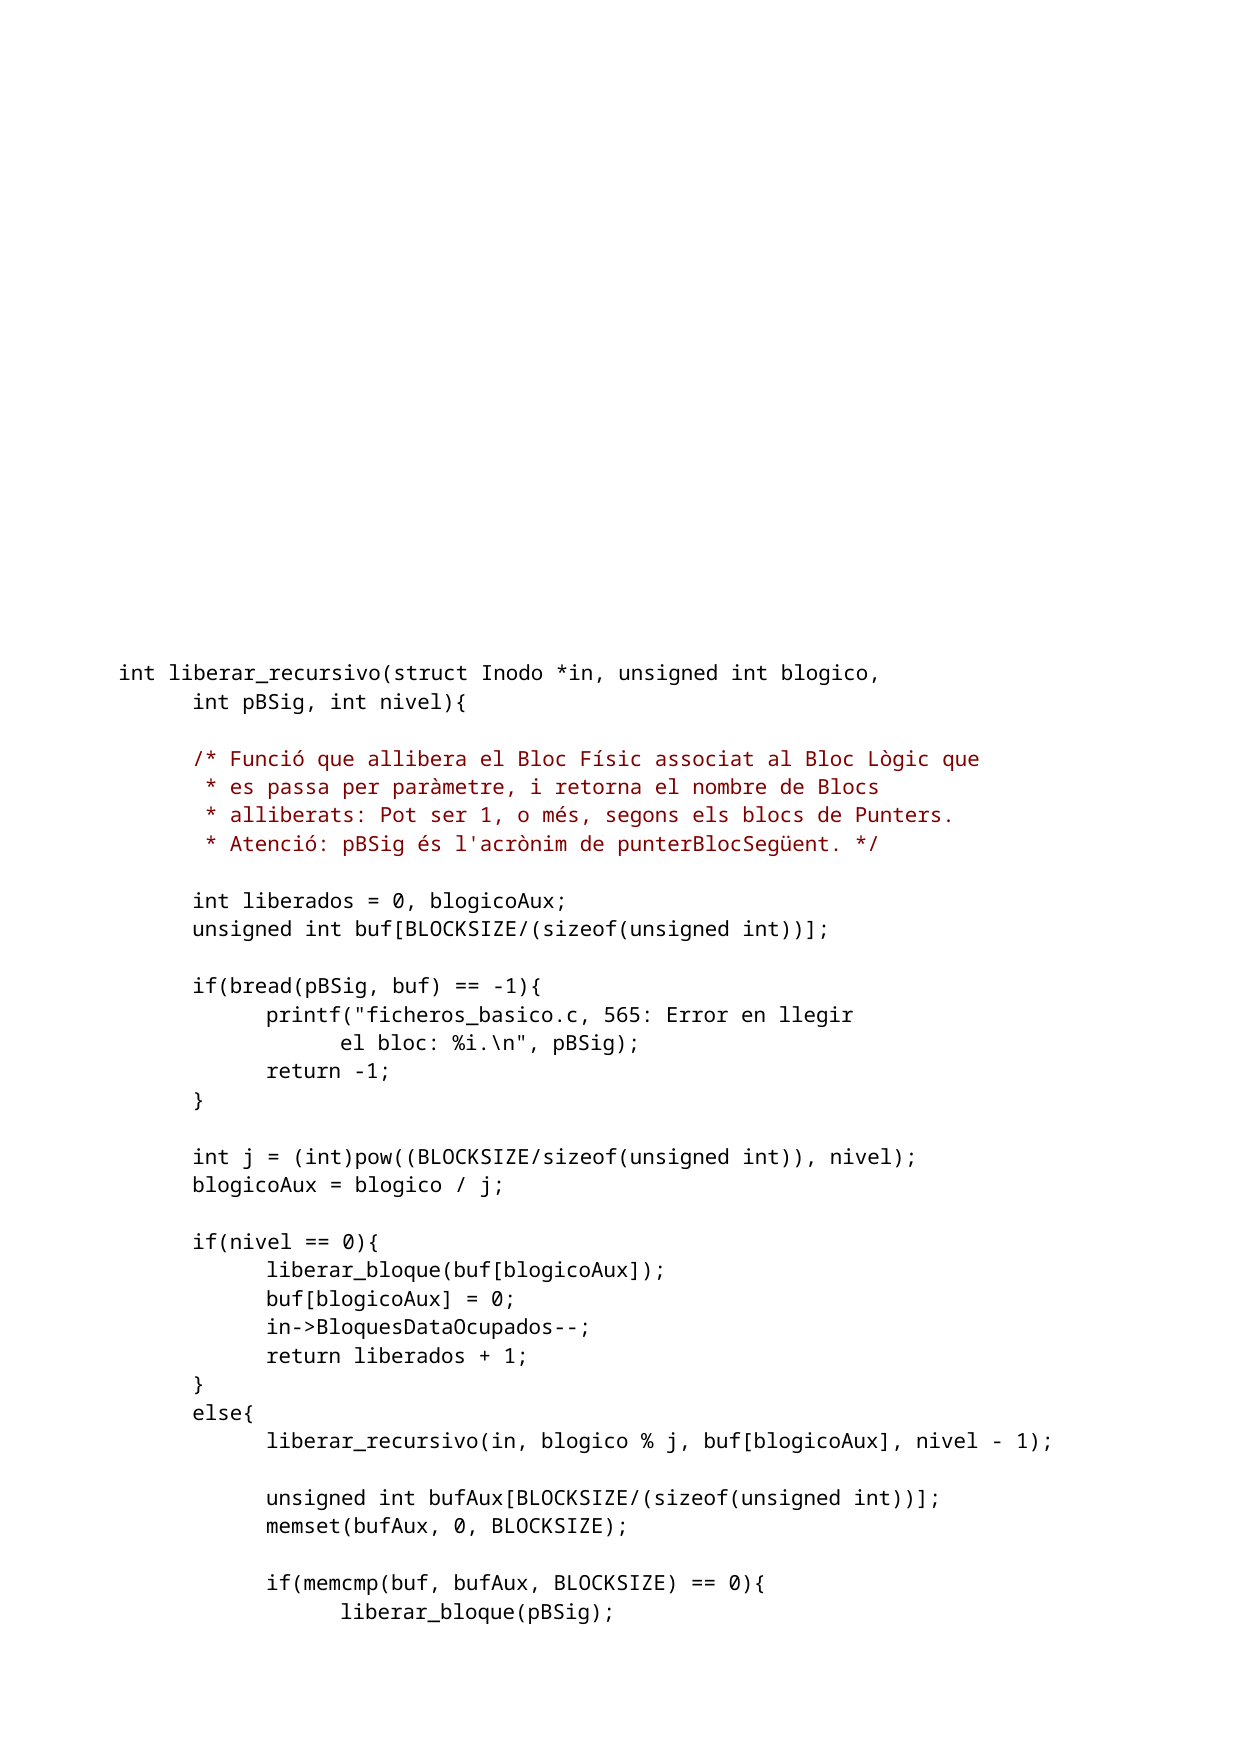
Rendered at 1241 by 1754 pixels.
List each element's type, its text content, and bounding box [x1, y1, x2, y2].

text int liberados = 0, blogicoAux; [118, 886, 1122, 914]
text int j = (int)pow((BLOCKSIZE/sizeof(unsigned int)), nivel); [118, 1142, 1122, 1170]
text liberar_recursivo(in, blogico % j, buf[blogicoAux], nivel - 1); [118, 1426, 1122, 1455]
text printf("ficheros_basico.c, 565: Error en llegir [118, 1000, 1122, 1028]
text else{ [118, 1398, 1122, 1426]
text /* Funció que allibera el Bloc Físic associat al Bloc Lògic que [118, 744, 1122, 772]
text * alliberats: Pot ser 1, o més, segons els blocs de Punters. [118, 801, 1122, 829]
text el bloc: %i.\n", pBSig); [118, 1028, 1122, 1057]
text unsigned int bufAux[BLOCKSIZE/(sizeof(unsigned int))]; [118, 1483, 1122, 1512]
text if(nivel == 0){ [118, 1227, 1122, 1256]
text liberar_bloque(buf[blogicoAux]); [118, 1256, 1122, 1284]
text if(bread(pBSig, buf) == -1){ [118, 971, 1122, 1000]
text * es passa per paràmetre, i retorna el nombre de Blocs [118, 772, 1122, 801]
text if(memcmp(buf, bufAux, BLOCKSIZE) == 0){ [118, 1568, 1122, 1597]
text } [118, 1085, 1122, 1113]
text buf[blogicoAux] = 0; [118, 1284, 1122, 1312]
text } [118, 1369, 1122, 1398]
text in->BloquesDataOcupados--; [118, 1312, 1122, 1341]
text liberar_bloque(pBSig); [118, 1597, 1122, 1625]
text blogicoAux = blogico / j; [118, 1170, 1122, 1199]
text return -1; [118, 1057, 1122, 1085]
text memset(bufAux, 0, BLOCKSIZE); [118, 1512, 1122, 1540]
text * Atenció: pBSig és l'acrònim de punterBlocSegüent. */ [118, 829, 1122, 857]
text int liberar_recursivo(struct Inodo *in, unsigned int blogico, [118, 658, 1122, 687]
text return liberados + 1; [118, 1341, 1122, 1369]
text unsigned int buf[BLOCKSIZE/(sizeof(unsigned int))]; [118, 914, 1122, 943]
text int pBSig, int nivel){ [118, 687, 1122, 715]
